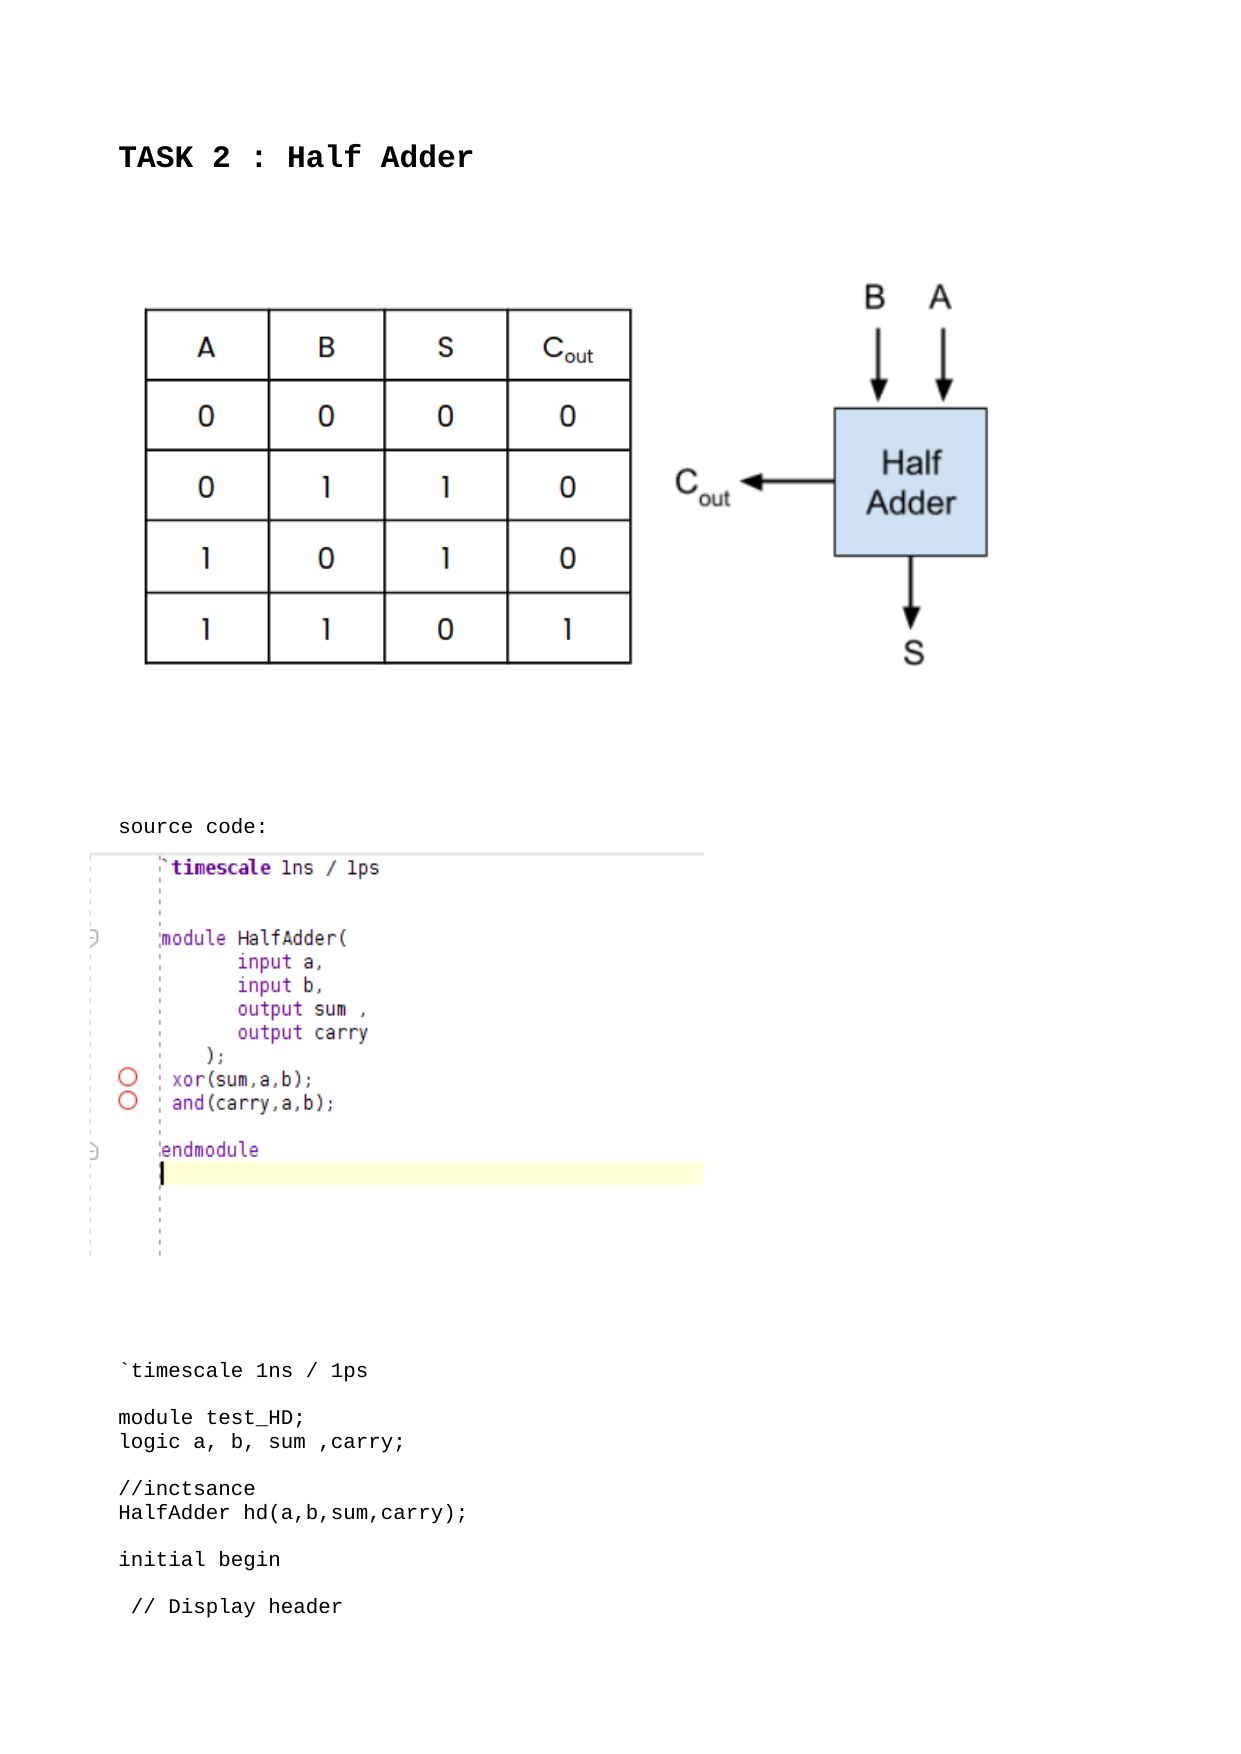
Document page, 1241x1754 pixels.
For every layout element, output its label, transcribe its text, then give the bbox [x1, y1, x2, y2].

text //inctsance [118, 1478, 1122, 1502]
picture [89, 849, 704, 1259]
text module test_HD; [118, 1407, 1122, 1431]
text initial begin [118, 1549, 1122, 1573]
text `timescale 1ns / 1ps [118, 1360, 1122, 1384]
text logic a, b, sum ,carry; [118, 1431, 1122, 1455]
text TASK 2 : Half Adder [118, 142, 1122, 177]
text source code: [118, 816, 1122, 840]
text HalfAdder hd(a,b,sum,carry); [118, 1502, 1122, 1526]
picture [90, 248, 1033, 746]
text // Display header [118, 1597, 1122, 1620]
